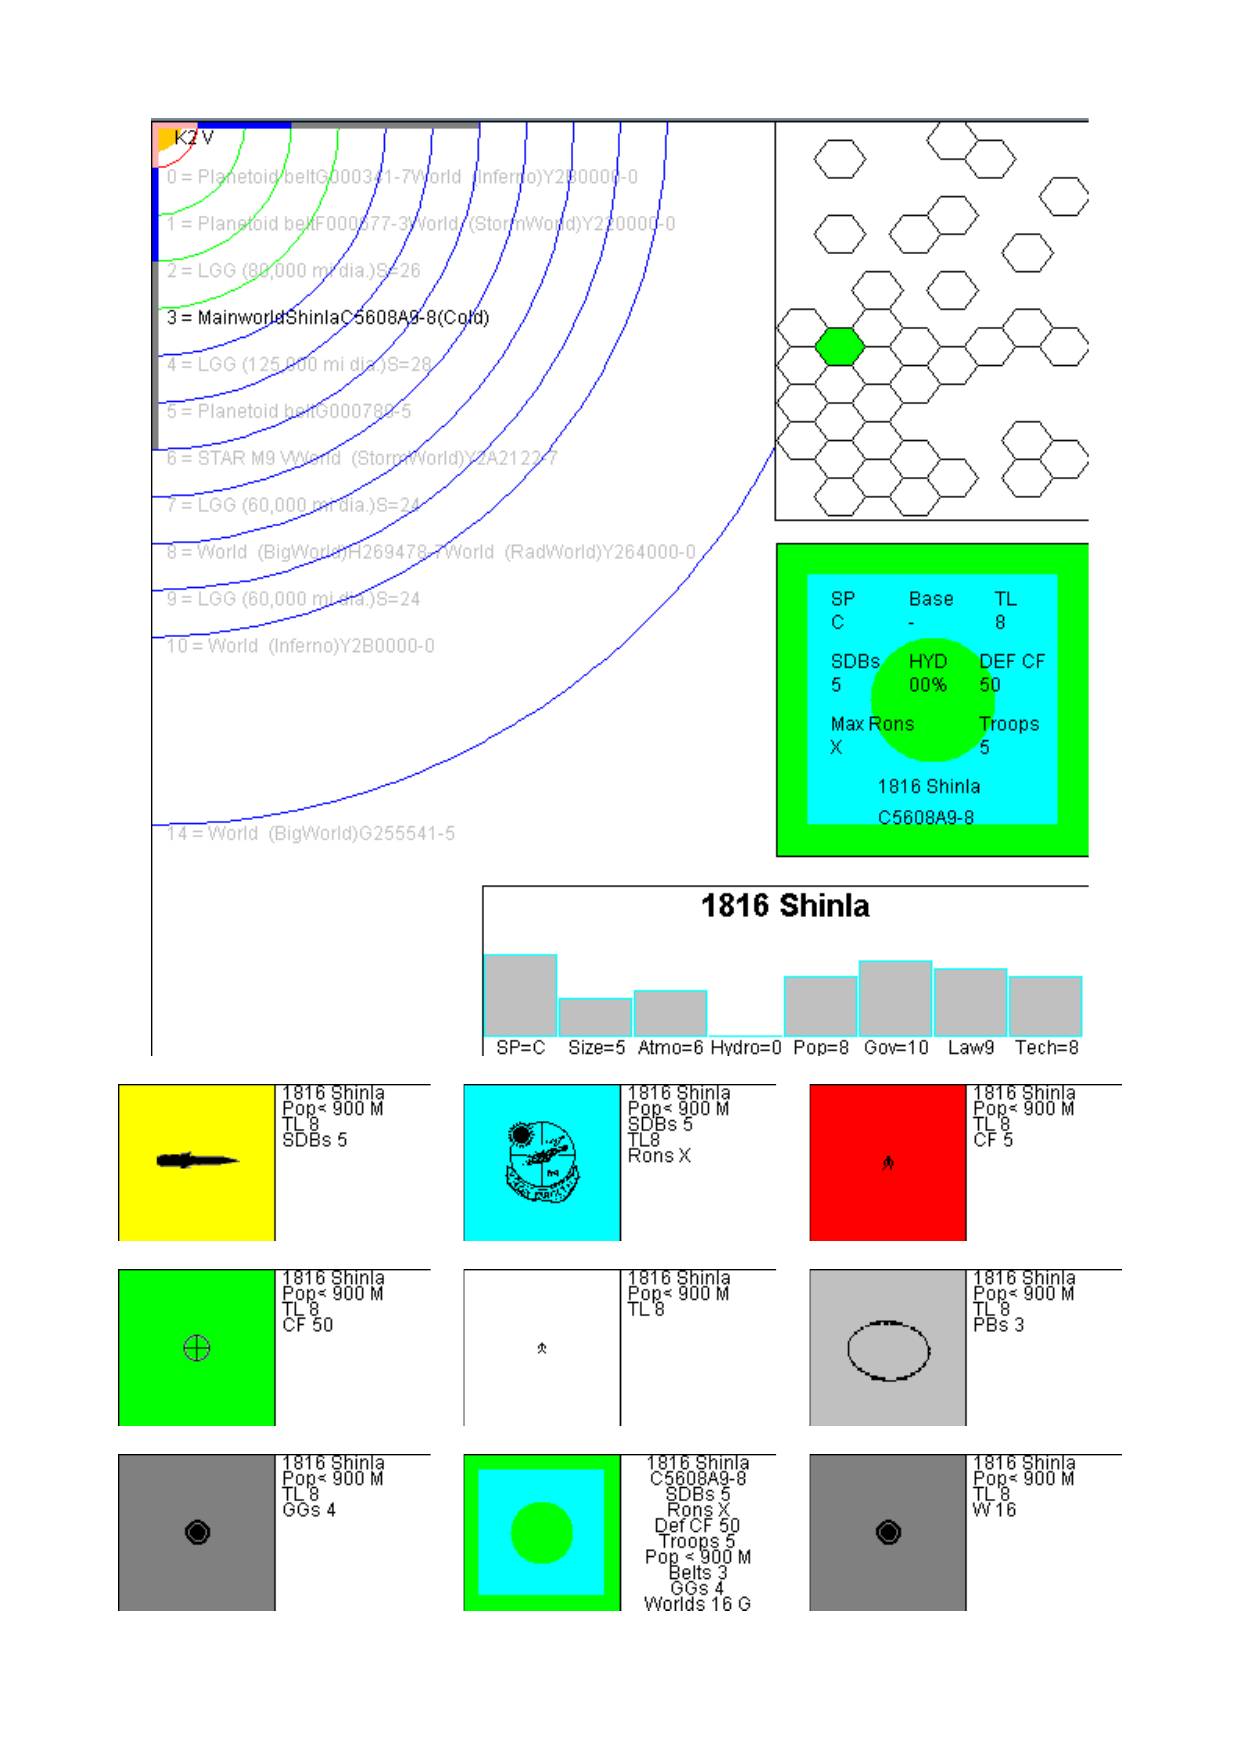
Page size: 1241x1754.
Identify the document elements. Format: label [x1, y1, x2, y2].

picture [809, 1084, 1122, 1241]
picture [118, 1269, 431, 1426]
picture [118, 1084, 431, 1241]
picture [118, 1454, 431, 1611]
picture [809, 1269, 1122, 1426]
picture [463, 1454, 777, 1611]
picture [463, 1269, 777, 1426]
picture [151, 118, 1089, 1056]
picture [463, 1084, 777, 1241]
picture [809, 1454, 1122, 1611]
